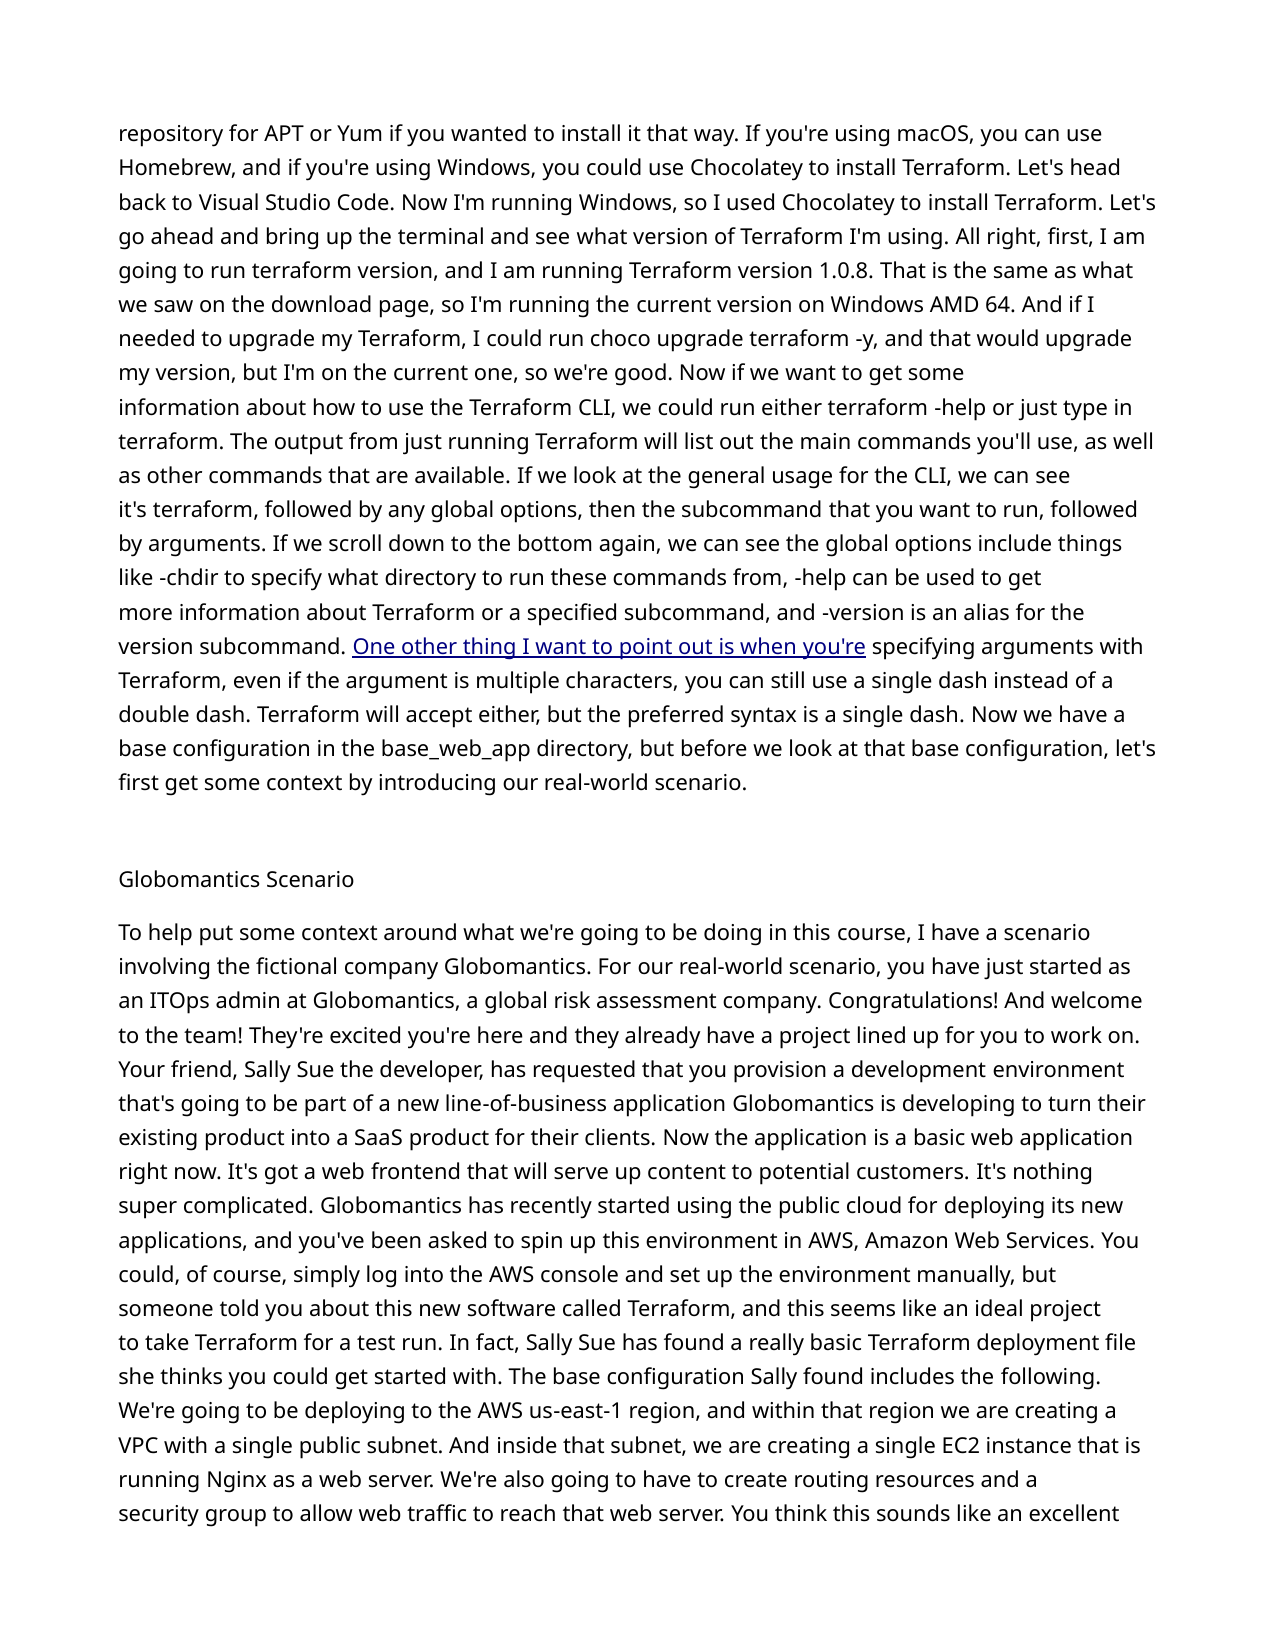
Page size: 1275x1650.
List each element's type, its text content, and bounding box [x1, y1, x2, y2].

text To help put some context around what we're going to be doing in this course, I have a scenario involving the fictional company Globomantics. For our real‑world scenario, you have just started as an ITOps admin at Globomantics, a global risk assessment company. Congratulations! And welcome to the team! They're excited you're here and they already have a project lined up for you to work on. Your friend, Sally Sue the developer, has requested that you provision a development environment that's going to be part of a new line‑of‑business application Globomantics is developing to turn their existing product into a SaaS product for their clients. Now the application is a basic web application right now. It's got a web frontend that will serve up content to potential customers. It's nothing super complicated. Globomantics has recently started using the public cloud for deploying its new applications, and you've been asked to spin up this environment in AWS, Amazon Web Services. You could, of course, simply log into the AWS console and set up the environment manually, but someone told you about this new software called Terraform, and this seems like an ideal project to take Terraform for a test run. In fact, Sally Sue has found a really basic Terraform deployment file she thinks you could get started with. The base configuration Sally found includes the following. We're going to be deploying to the AWS us‑east‑1 region, and within that region we are creating a VPC with a single public subnet. And inside that subnet, we are creating a single EC2 instance that is running Nginx as a web server. We're also going to have to create routing resources and a security group to allow web traffic to reach that web server. You think this sounds like an excellent [118, 917, 1157, 1528]
subtitle Globomantics Scenario [118, 864, 1157, 894]
text repository for APT or Yum if you wanted to install it that way. If you're using macOS, you can use Homebrew, and if you're using Windows, you could use Chocolatey to install Terraform. Let's head back to Visual Studio Code. Now I'm running Windows, so I used Chocolatey to install Terraform. Let's go ahead and bring up the terminal and see what version of Terraform I'm using. All right, first, I am going to run terraform version, and I am running Terraform version 1.0.8. That is the same as what we saw on the download page, so I'm running the current version on Windows AMD 64. And if I needed to upgrade my Terraform, I could run choco upgrade terraform ‑y, and that would upgrade my version, but I'm on the current one, so we're good. Now if we want to get some information about how to use the Terraform CLI, we could run either terraform ‑help or just type in terraform. The output from just running Terraform will list out the main commands you'll use, as well as other commands that are available. If we look at the general usage for the CLI, we can see it's terraform, followed by any global options, then the subcommand that you want to run, followed by arguments. If we scroll down to the bottom again, we can see the global options include things like ‑chdir to specify what directory to run these commands from, ‑help can be used to get more information about Terraform or a specified subcommand, and ‑version is an alias for the version subcommand. One other thing I want to point out is when you're specifying arguments with Terraform, even if the argument is multiple characters, you can still use a single dash instead of a double dash. Terraform will accept either, but the preferred syntax is a single dash. Now we have a base configuration in the base_web_app directory, but before we look at that base configuration, let's first get some context by introducing our real‑world scenario. [118, 118, 1157, 797]
